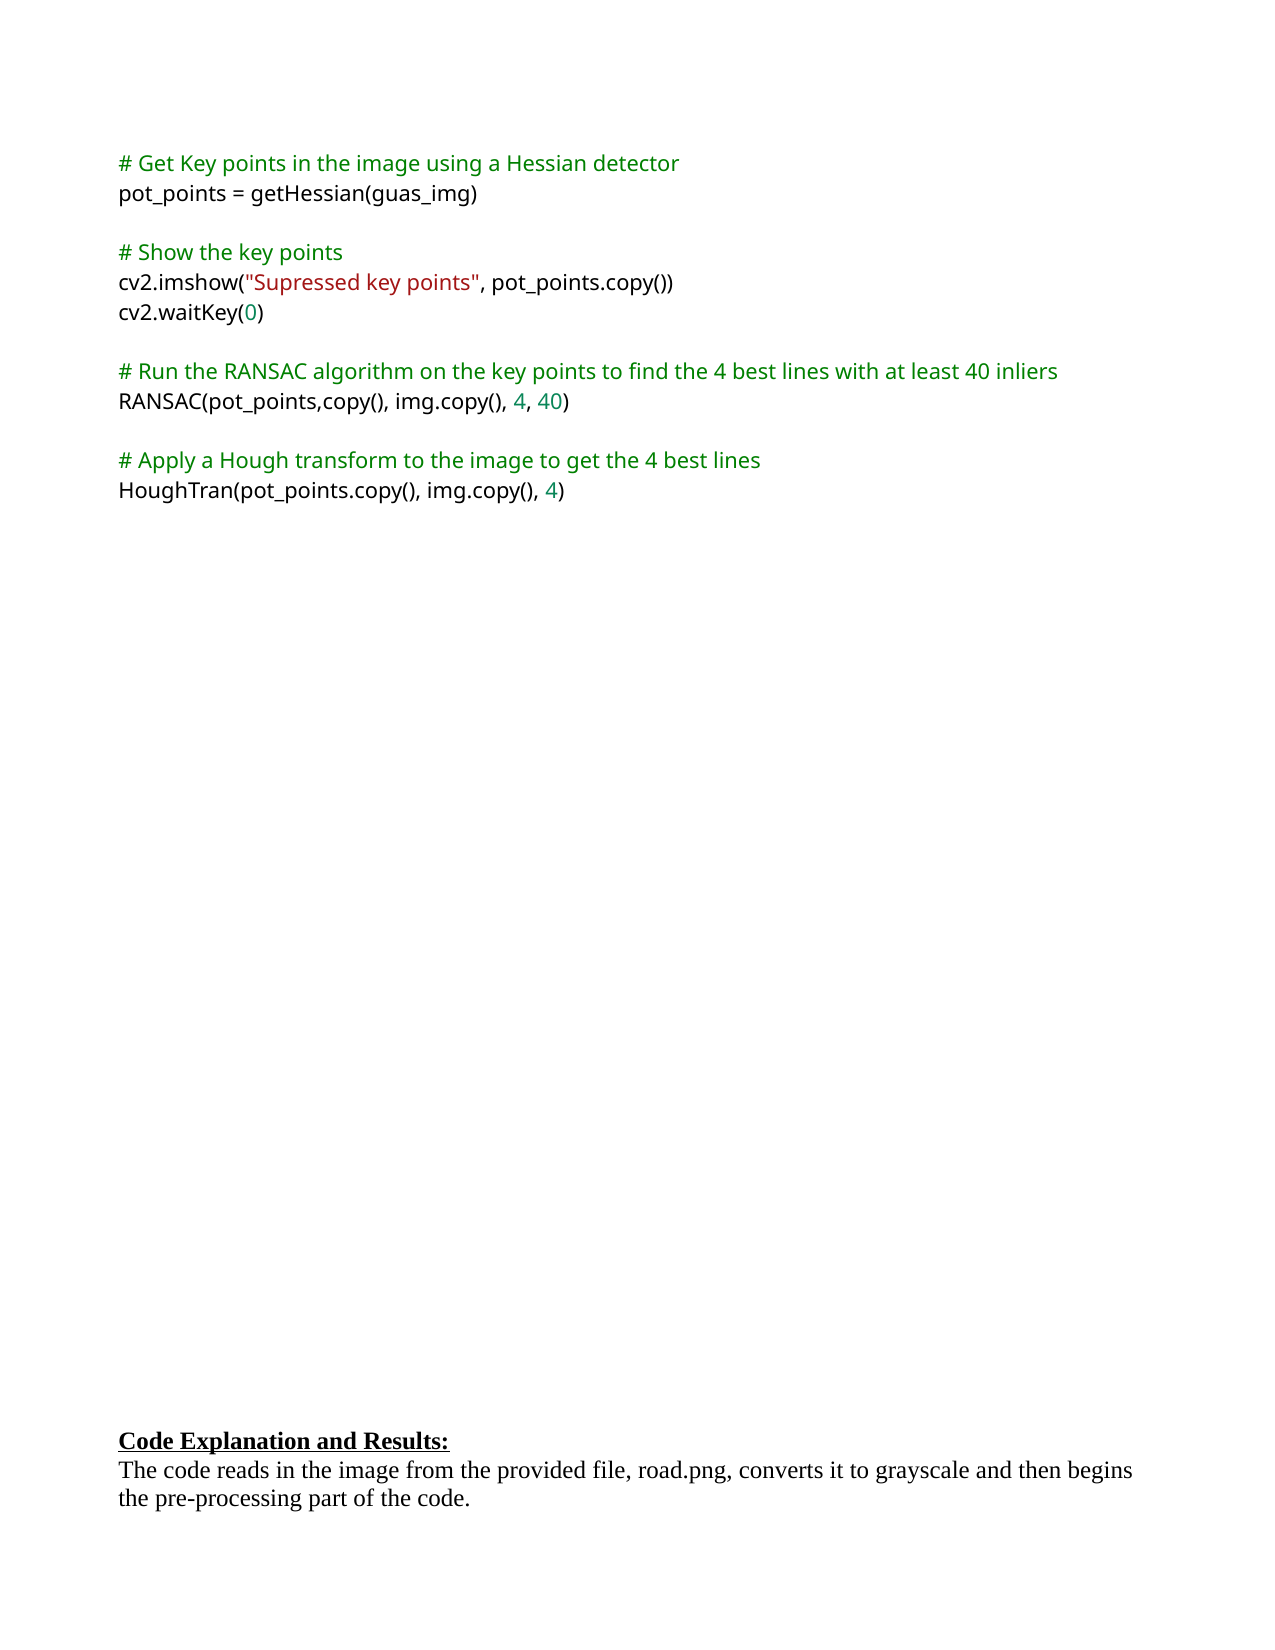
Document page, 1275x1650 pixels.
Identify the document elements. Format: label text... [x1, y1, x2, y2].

text HoughTran(pot_points.copy(), img.copy(), 4) [118, 475, 1157, 505]
text # Run the RANSAC algorithm on the key points to find the 4 best lines with at least 40 inliers [118, 356, 1157, 386]
text RANSAC(pot_points,copy(), img.copy(), 4, 40) [118, 386, 1157, 416]
text # Show the key points [118, 237, 1157, 267]
text cv2.imshow("Supressed key points", pot_points.copy()) [118, 267, 1157, 297]
text The code reads in the image from the provided file, road.png, converts it to grayscale and then begins the pre-processing part of the code. [118, 1455, 1157, 1512]
text # Apply a Hough transform to the image to get the 4 best lines [118, 445, 1157, 475]
text cv2.waitKey(0) [118, 297, 1157, 326]
text # Get Key points in the image using a Hessian detector [118, 148, 1157, 178]
text Code Explanation and Results: [118, 1426, 1157, 1455]
text pot_points = getHessian(guas_img) [118, 178, 1157, 207]
